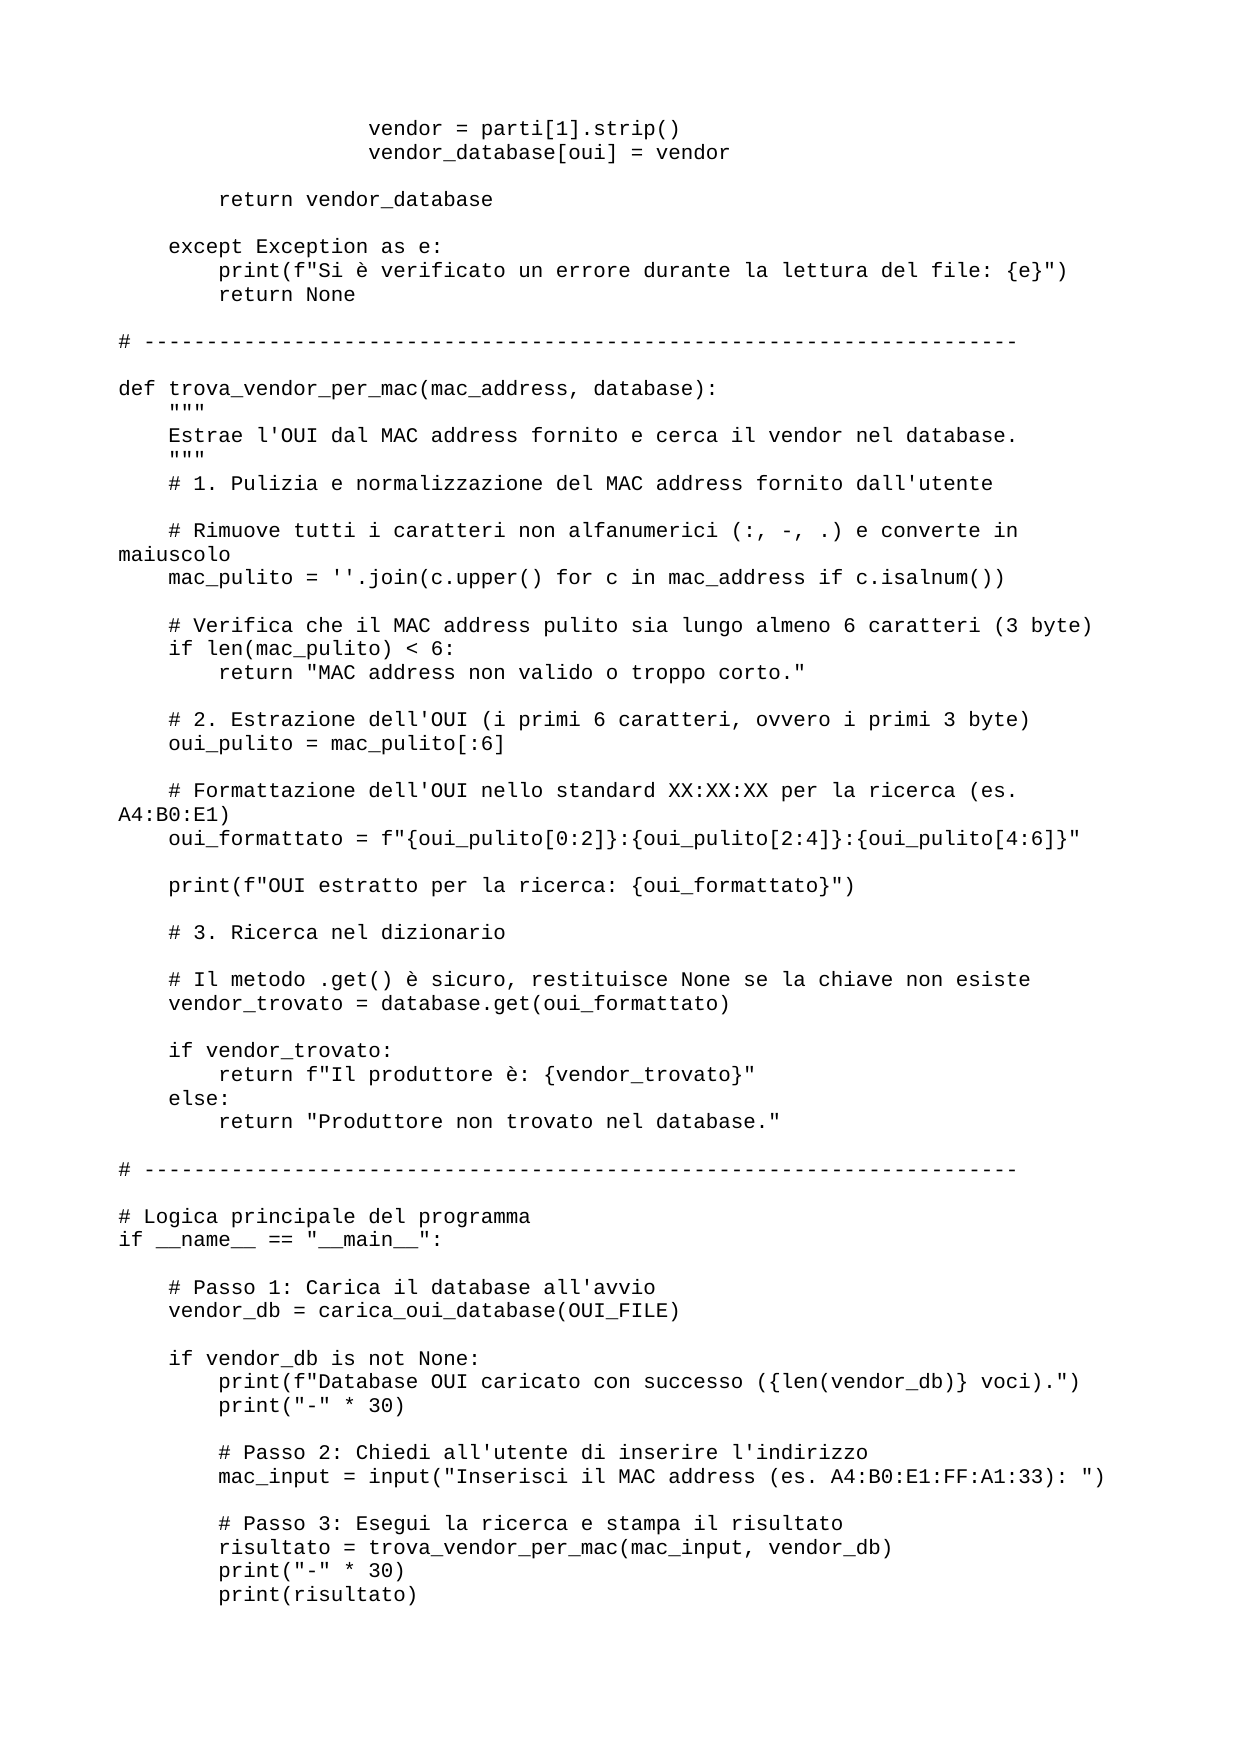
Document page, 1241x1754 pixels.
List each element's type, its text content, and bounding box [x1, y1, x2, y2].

text if len(mac_pulito) < 6: [118, 638, 1122, 662]
text print(f"OUI estratto per la ricerca: {oui_formattato}") [118, 875, 1122, 898]
text return None [118, 284, 1122, 307]
text return "Produttore non trovato nel database." [118, 1111, 1122, 1135]
text else: [118, 1088, 1122, 1111]
text oui_pulito = mac_pulito[:6] [118, 733, 1122, 757]
text if __name__ == "__main__": [118, 1229, 1122, 1253]
text print("-" * 30) [118, 1395, 1122, 1419]
text def trova_vendor_per_mac(mac_address, database): [118, 378, 1122, 402]
text # Passo 2: Chiedi all'utente di inserire l'indirizzo [118, 1442, 1122, 1466]
text mac_input = input("Inserisci il MAC address (es. A4:B0:E1:FF:A1:33): ") [118, 1466, 1122, 1489]
text print(f"Database OUI caricato con successo ({len(vendor_db)} voci).") [118, 1371, 1122, 1395]
text """ [118, 402, 1122, 426]
text print("-" * 30) [118, 1561, 1122, 1584]
text oui_formattato = f"{oui_pulito[0:2]}:{oui_pulito[2:4]}:{oui_pulito[4:6]}" [118, 827, 1122, 851]
text # Il metodo .get() è sicuro, restituisce None se la chiave non esiste [118, 969, 1122, 993]
text # ---------------------------------------------------------------------- [118, 1158, 1122, 1182]
text # Verifica che il MAC address pulito sia lungo almeno 6 caratteri (3 byte) [118, 615, 1122, 638]
text return vendor_database [118, 189, 1122, 213]
text vendor_db = carica_oui_database(OUI_FILE) [118, 1300, 1122, 1324]
text # 3. Ricerca nel dizionario [118, 922, 1122, 946]
text Estrae l'OUI dal MAC address fornito e cerca il vendor nel database. [118, 426, 1122, 449]
text # 1. Pulizia e normalizzazione del MAC address fornito dall'utente [118, 473, 1122, 496]
text if vendor_trovato: [118, 1040, 1122, 1064]
text except Exception as e: [118, 236, 1122, 260]
text # ---------------------------------------------------------------------- [118, 331, 1122, 354]
text if vendor_db is not None: [118, 1348, 1122, 1371]
text risultato = trova_vendor_per_mac(mac_input, vendor_db) [118, 1537, 1122, 1561]
text print(f"Si è verificato un errore durante la lettura del file: {e}") [118, 260, 1122, 284]
text # Passo 1: Carica il database all'avvio [118, 1277, 1122, 1300]
text # Formattazione dell'OUI nello standard XX:XX:XX per la ricerca (es. A4:B0:E1) [118, 780, 1122, 827]
text # Logica principale del programma [118, 1206, 1122, 1229]
text return f"Il produttore è: {vendor_trovato}" [118, 1064, 1122, 1088]
text vendor_trovato = database.get(oui_formattato) [118, 993, 1122, 1017]
text # Rimuove tutti i caratteri non alfanumerici (:, -, .) e converte in maiuscolo [118, 520, 1122, 567]
text return "MAC address non valido o troppo corto." [118, 662, 1122, 686]
text # 2. Estrazione dell'OUI (i primi 6 caratteri, ovvero i primi 3 byte) [118, 709, 1122, 733]
text """ [118, 449, 1122, 473]
text vendor = parti[1].strip() [118, 118, 1122, 142]
text print(risultato) [118, 1584, 1122, 1608]
text # Passo 3: Esegui la ricerca e stampa il risultato [118, 1513, 1122, 1537]
text vendor_database[oui] = vendor [118, 142, 1122, 165]
text mac_pulito = ''.join(c.upper() for c in mac_address if c.isalnum()) [118, 567, 1122, 591]
